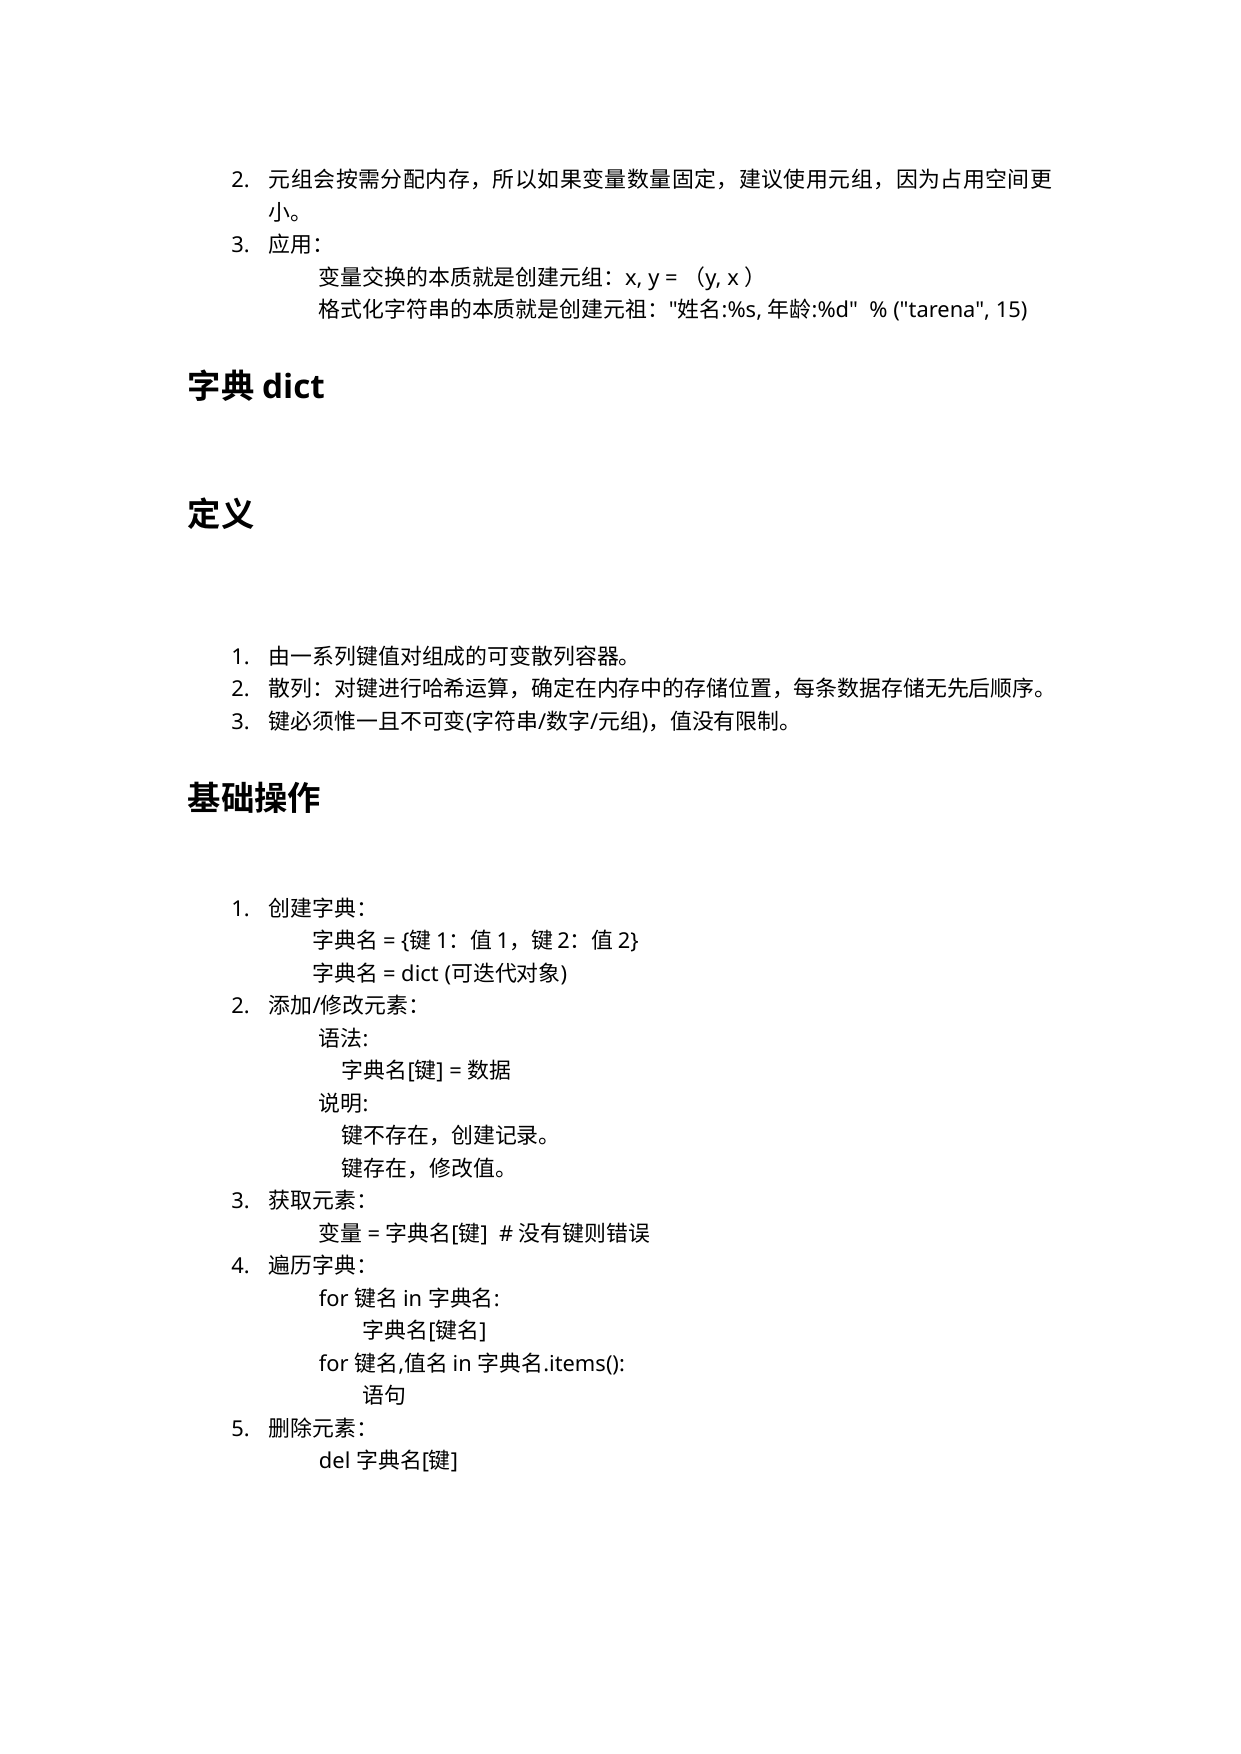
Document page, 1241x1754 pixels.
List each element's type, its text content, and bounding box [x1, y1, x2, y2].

list 添加/修改元素： [231, 988, 1053, 1020]
list 键必须惟一且不可变(字符串/数字/元组)，值没有限制。 [231, 704, 1053, 736]
list 获取元素： [231, 1183, 1053, 1215]
list 散列：对键进行哈希运算，确定在内存中的存储位置，每条数据存储无先后顺序。 [231, 671, 1053, 704]
text 字典名 = dict (可迭代对象) [269, 955, 1053, 988]
list 由一系列键值对组成的可变散列容器。 [231, 639, 1053, 671]
text del 字典名[键] [275, 1443, 1053, 1475]
list 创建字典： [231, 890, 1053, 923]
text 字典名[键] = 数据 [319, 1053, 1053, 1085]
list 遍历字典： [231, 1248, 1053, 1280]
text 变量 = 字典名[键] # 没有键则错误 [275, 1215, 1053, 1248]
list 元组会按需分配内存，所以如果变量数量固定，建议使用元组，因为占用空间更小。 [231, 162, 1053, 227]
text 字典名[键名] [275, 1313, 1053, 1345]
subtitle 基础操作 [187, 763, 1053, 828]
subtitle 字典 dict [187, 352, 1053, 417]
text for 键名,值名 in 字典名.items(): [275, 1345, 1053, 1378]
text 键不存在，创建记录。 [319, 1118, 1053, 1150]
text 字典名 = {键1：值1，键2：值2} [269, 923, 1053, 955]
text 变量交换的本质就是创建元组：x, y = （y, x ） [312, 259, 1053, 292]
subtitle 定义 [187, 479, 1053, 544]
text 键存在，修改值。 [319, 1150, 1053, 1183]
text 语法: [319, 1020, 1053, 1053]
text for 键名 in 字典名: [275, 1280, 1053, 1313]
list 应用： [231, 227, 1053, 259]
list 删除元素： [231, 1410, 1053, 1443]
text 格式化字符串的本质就是创建元祖："姓名:%s, 年龄:%d" % ("tarena", 15) [275, 292, 1053, 324]
text 语句 [362, 1378, 1053, 1410]
text 说明: [319, 1085, 1053, 1118]
